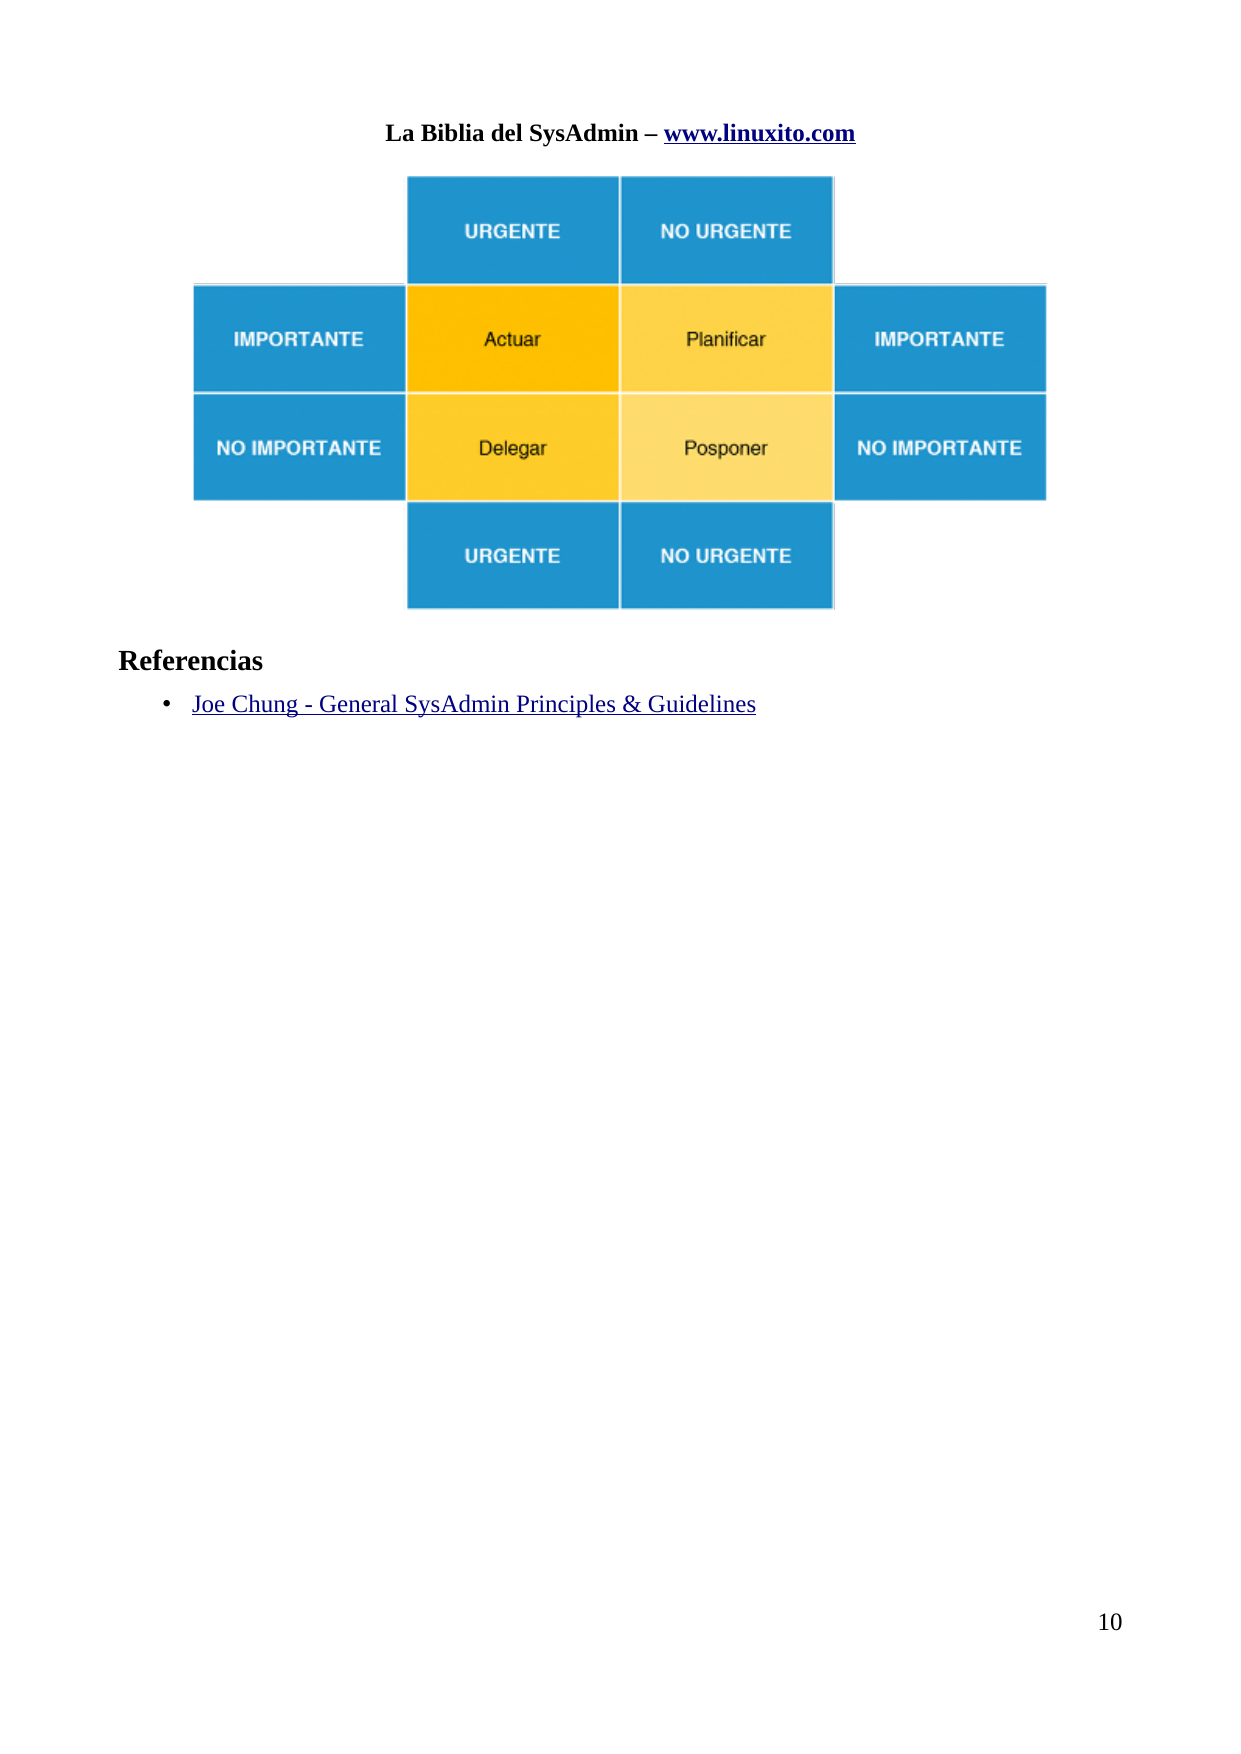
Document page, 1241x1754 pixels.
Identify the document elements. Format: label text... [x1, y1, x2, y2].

list Joe Chung - General SysAdmin Principles & Guidelines [162, 689, 1122, 718]
picture [193, 176, 1048, 610]
subtitle Referencias [118, 643, 1122, 676]
